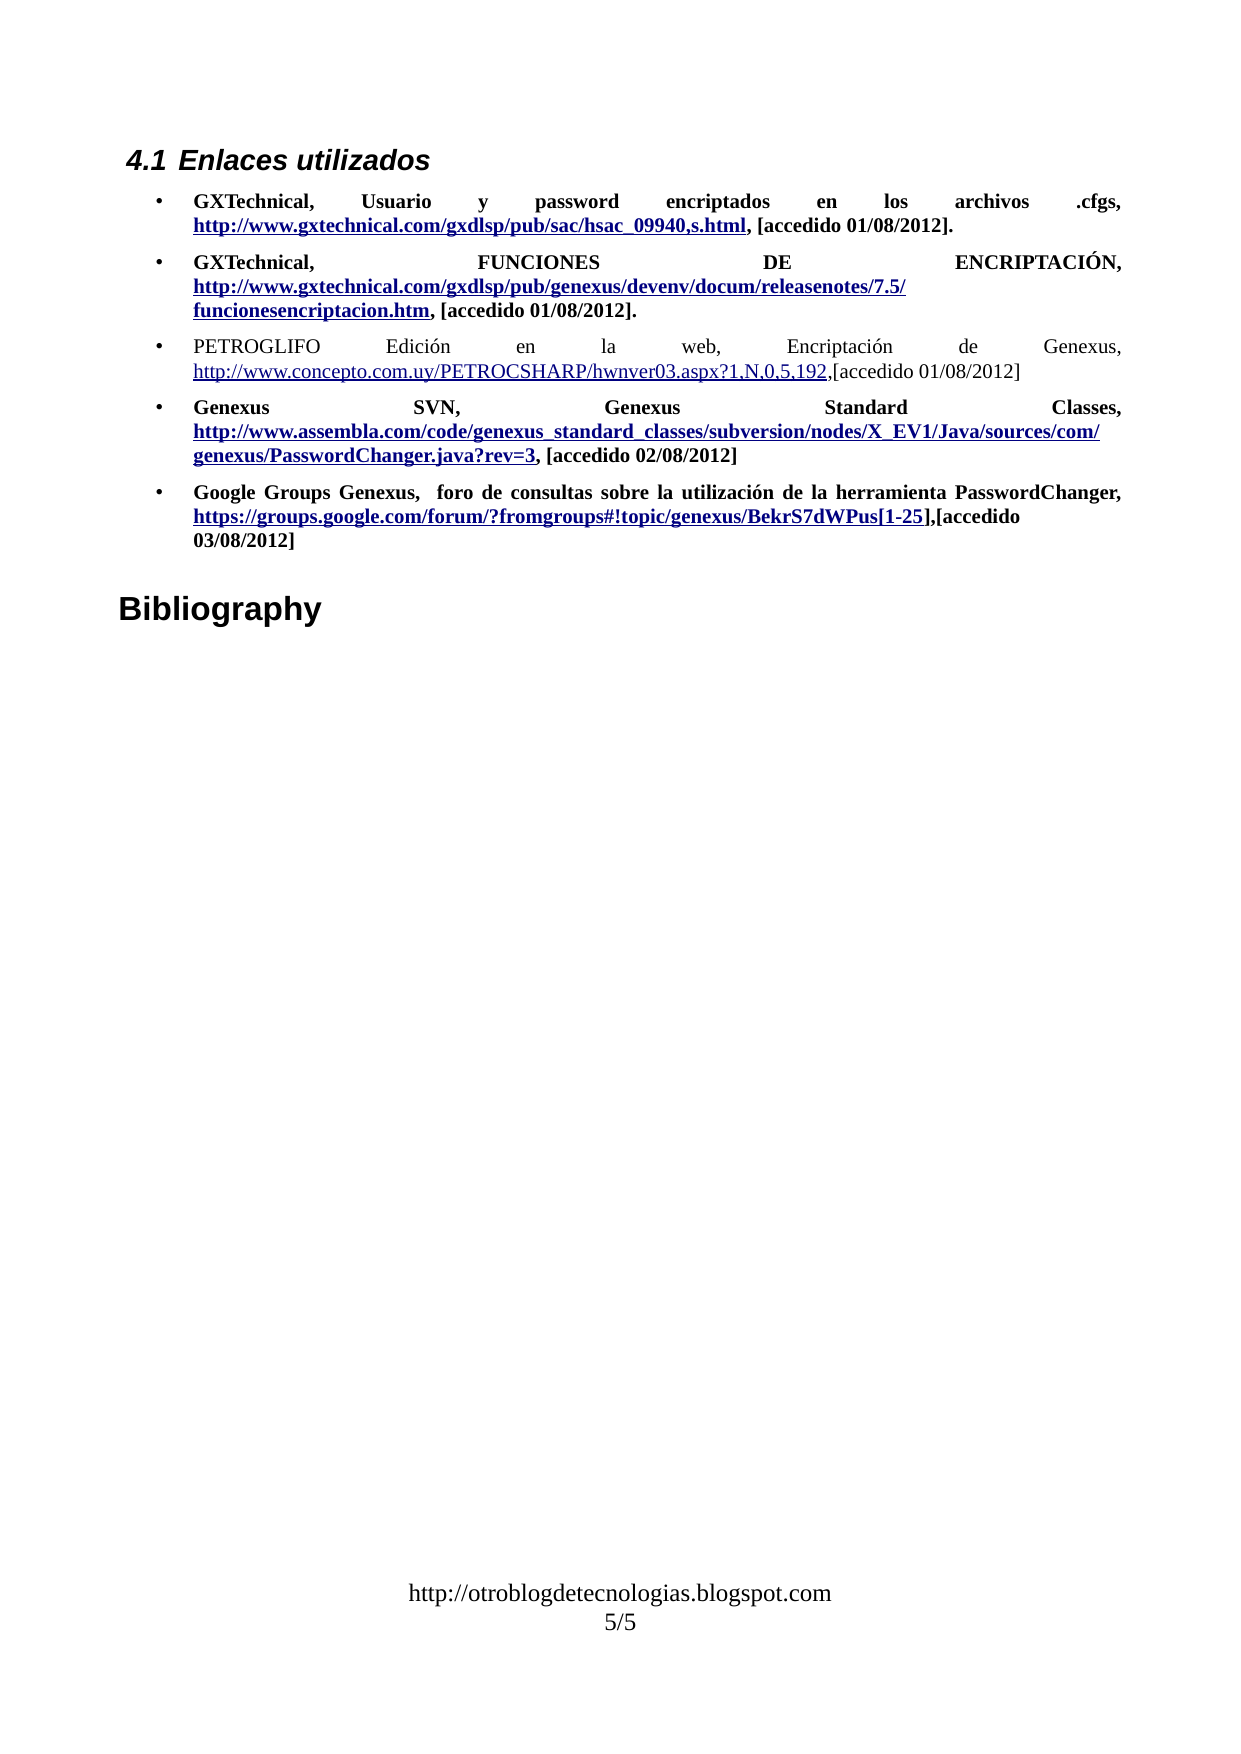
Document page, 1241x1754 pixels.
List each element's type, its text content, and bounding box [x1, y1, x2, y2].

list Google Groups Genexus, foro de consultas sobre la utilización de la herramienta PasswordChanger, https://groups.google.com/forum/?fromgroups#!topic/genexus/BekrS7dWPus[1-25],[accedido 03/08/2012] [156, 480, 1122, 552]
subtitle Enlaces utilizados [118, 143, 1122, 177]
list Genexus SVN, Genexus Standard Classes, http://www.assembla.com/code/genexus_standard_classes/subversion/nodes/X_EV1/Java/sources/com/genexus/PasswordChanger.java?rev=3, [accedido 02/08/2012] [156, 395, 1122, 467]
subtitle Bibliography [118, 589, 1122, 628]
list GXTechnical, Usuario y password encriptados en los archivos .cfgs, http://www.gxtechnical.com/gxdlsp/pub/sac/hsac_09940,s.html, [accedido 01/08/2012]. [156, 189, 1122, 237]
list GXTechnical, FUNCIONES DE ENCRIPTACIÓN, http://www.gxtechnical.com/gxdlsp/pub/genexus/devenv/docum/releasenotes/7.5/funcionesencriptacion.htm, [accedido 01/08/2012]. [156, 250, 1122, 322]
list PETROGLIFO Edición en la web, Encriptación de Genexus, http://www.concepto.com.uy/PETROCSHARP/hwnver03.aspx?1,N,0,5,192,[accedido 01/08/2012] [156, 334, 1122, 383]
